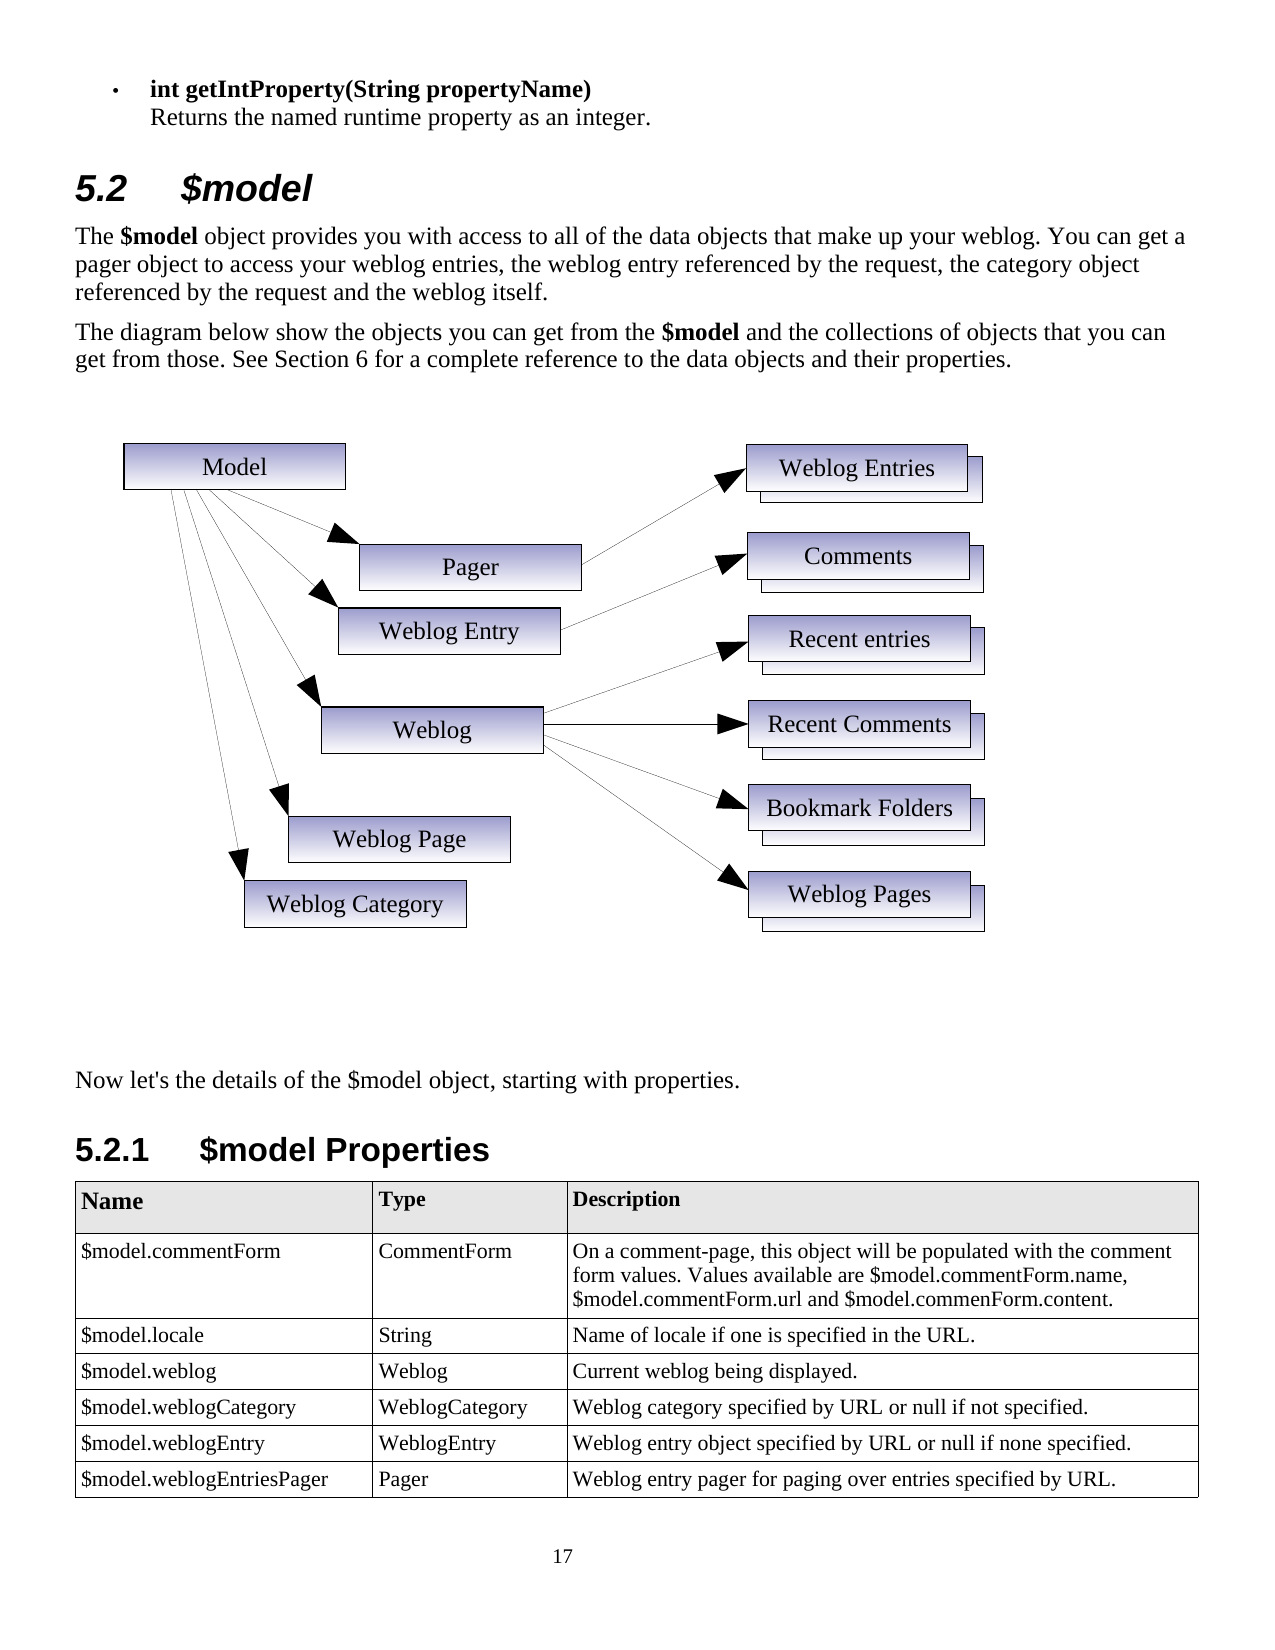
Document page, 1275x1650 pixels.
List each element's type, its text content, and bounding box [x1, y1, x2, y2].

table_cell CommentForm [373, 1234, 567, 1317]
table_cell Name of locale if one is specified in the URL. [568, 1319, 1198, 1353]
table_header Description [568, 1182, 1198, 1233]
table_cell WeblogEntry [373, 1426, 567, 1461]
table_cell $model.commentForm [76, 1234, 372, 1317]
subtitle $model Properties [75, 1131, 1200, 1169]
table_cell WeblogCategory [373, 1390, 567, 1425]
table_cell $model.weblogCategory [76, 1390, 372, 1425]
table_header Name [76, 1182, 372, 1233]
table_cell Weblog [373, 1354, 567, 1389]
table_cell $model.weblogEntry [76, 1426, 372, 1461]
table_cell Weblog category specified by URL or null if not specified. [568, 1390, 1198, 1425]
table_cell Weblog entry object specified by URL or null if none specified. [568, 1426, 1198, 1461]
text Now let's the details of the $model object, starting with properties. [75, 1066, 1200, 1094]
table_header Type [373, 1182, 567, 1233]
table_cell Pager [373, 1462, 567, 1497]
table_cell Weblog entry pager for paging over entries specified by URL. [568, 1462, 1198, 1497]
text The diagram below show the objects you can get from the $model and the collections of objects that you can get from those. See Section 6 for a complete reference to the data objects and their properties. [75, 318, 1200, 373]
list int getIntProperty(String propertyName) Returns the named runtime property as an integer. [112, 75, 1200, 130]
table_cell $model.weblog [76, 1354, 372, 1389]
table_cell $model.locale [76, 1319, 372, 1353]
table_cell Current weblog being displayed. [568, 1354, 1198, 1389]
table_cell On a comment-page, this object will be populated with the comment form values. Values available are $model.commentForm.name, $model.commentForm.url and $model.commenForm.content. [568, 1234, 1198, 1317]
subtitle $model [75, 168, 1200, 210]
text The $model object provides you with access to all of the data objects that make up your weblog. You can get a pager object to access your weblog entries, the weblog entry referenced by the request, the category object referenced by the request and the weblog itself. [75, 222, 1200, 305]
table_cell String [373, 1319, 567, 1353]
table_cell $model.weblogEntriesPager [76, 1462, 372, 1497]
